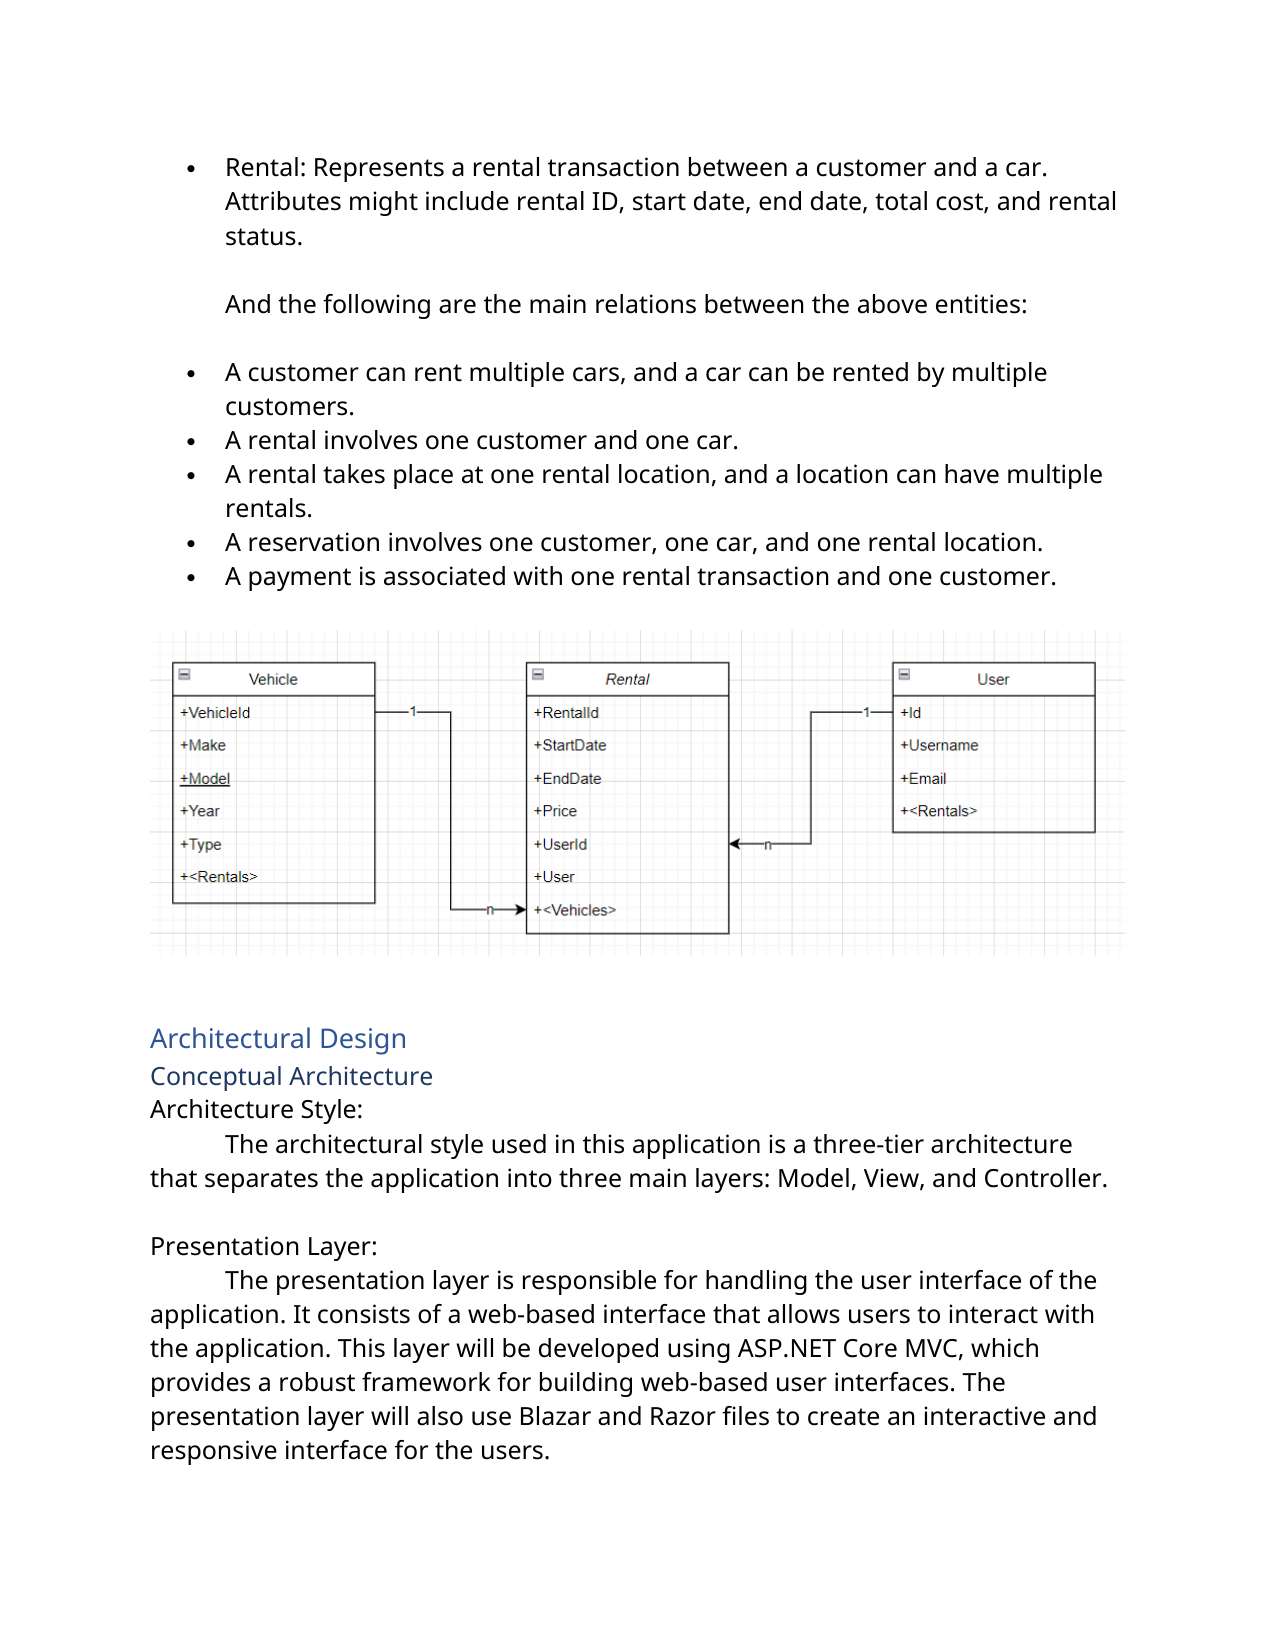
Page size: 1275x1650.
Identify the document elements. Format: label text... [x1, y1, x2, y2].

text And the following are the main relations between the above entities: [150, 286, 1125, 320]
text Architecture Style: [150, 1092, 1125, 1126]
list A customer can rent multiple cars, and a car can be rented by multiple customers. [187, 354, 1125, 422]
list A rental takes place at one rental location, and a location can have multiple rentals. [187, 457, 1125, 525]
text Presentation Layer: [150, 1228, 1125, 1262]
subtitle Architectural Design [150, 1019, 1125, 1056]
text Conceptual Architecture [150, 1058, 1125, 1092]
text The presentation layer is responsible for handling the user interface of the application. It consists of a web-based interface that allows users to interact with the application. This layer will be developed using ASP.NET Core MVC, which provides a robust framework for building web-based user interfaces. The presentation layer will also use Blazar and Razor files to create an interactive and responsive interface for the users. [150, 1262, 1125, 1467]
text The architectural style used in this application is a three-tier architecture that separates the application into three main layers: Model, View, and Controller. [150, 1126, 1125, 1194]
list A rental involves one customer and one car. [187, 422, 1125, 457]
list A reservation involves one customer, one car, and one rental location. [187, 525, 1125, 559]
list Rental: Represents a rental transaction between a customer and a car. Attributes might include rental ID, start date, end date, total cost, and rental status. [187, 150, 1125, 252]
list A payment is associated with one rental transaction and one customer. [187, 559, 1125, 593]
